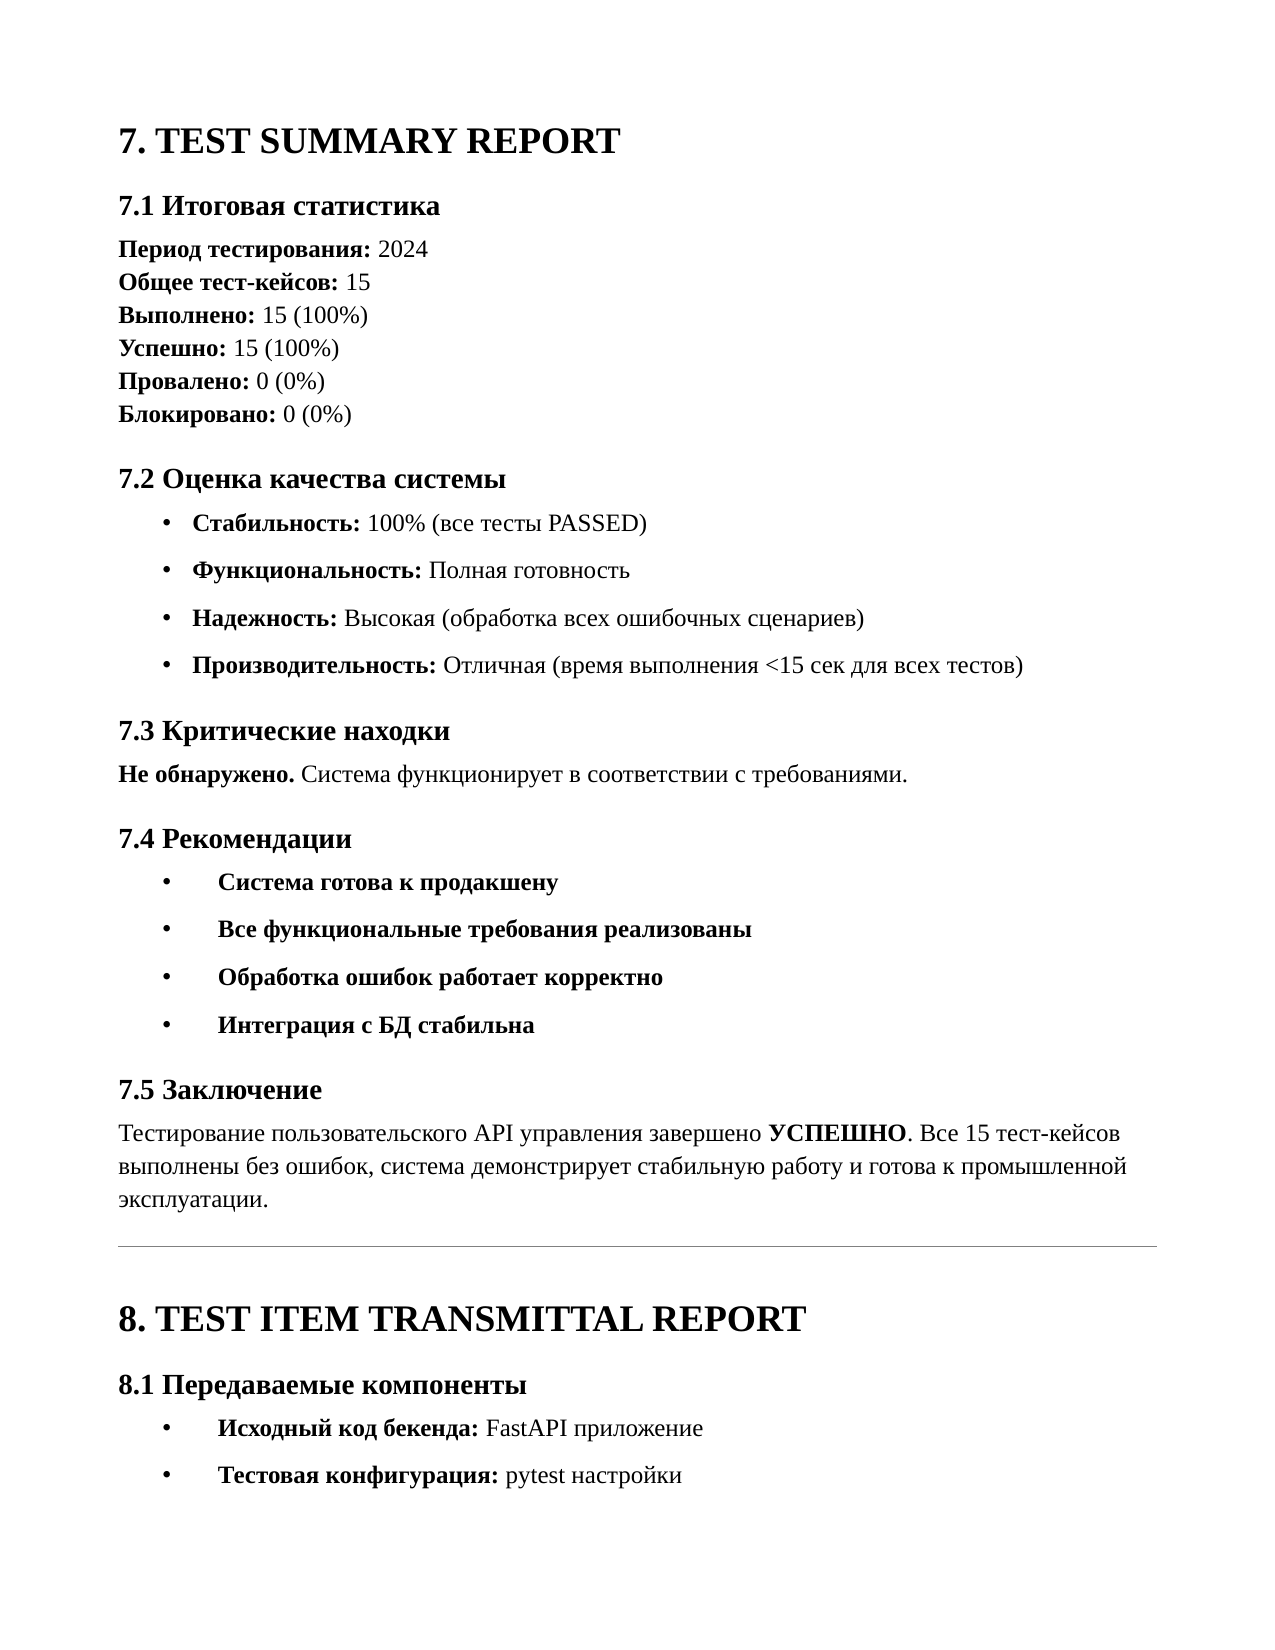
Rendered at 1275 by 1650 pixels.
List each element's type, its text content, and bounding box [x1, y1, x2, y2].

list ✅ Все функциональные требования реализованы [162, 914, 1157, 943]
text Тестирование пользовательского API управления завершено УСПЕШНО. Все 15 тест-кейсов выполнены без ошибок, система демонстрирует стабильную работу и готова к промышленной эксплуатации. [118, 1118, 1157, 1213]
list Надежность: Высокая (обработка всех ошибочных сценариев) [162, 603, 1157, 632]
text Не обнаружено. Система функционирует в соответствии с требованиями. [118, 759, 1157, 787]
list ✅ Система готова к продакшену [162, 867, 1157, 896]
text Период тестирования: 2024 Общее тест-кейсов: 15 Выполнено: 15 (100%) Успешно: 15 (100%) Провалено: 0 (0%) Блокировано: 0 (0%) [118, 234, 1157, 428]
subtitle 7.5 Заключение [118, 1072, 1157, 1106]
list ✅ Интеграция с БД стабильна [162, 1010, 1157, 1038]
list Производительность: Отличная (время выполнения <15 сек для всех тестов) [162, 651, 1157, 679]
subtitle 7.2 Оценка качества системы [118, 462, 1157, 495]
list Функциональность: Полная готовность [162, 555, 1157, 584]
subtitle 7.1 Итоговая статистика [118, 188, 1157, 222]
list ✅ Тестовая конфигурация: pytest настройки [162, 1461, 1157, 1489]
list ✅ Обработка ошибок работает корректно [162, 962, 1157, 991]
subtitle 8. TEST ITEM TRANSMITTAL REPORT [118, 1297, 1157, 1340]
subtitle 8.1 Передаваемые компоненты [118, 1367, 1157, 1401]
list Стабильность: 100% (все тесты PASSED) [162, 508, 1157, 536]
subtitle 7.3 Критические находки [118, 713, 1157, 746]
list ✅ Исходный код бекенда: FastAPI приложение [162, 1413, 1157, 1442]
subtitle 7.4 Рекомендации [118, 821, 1157, 854]
subtitle 7. TEST SUMMARY REPORT [118, 118, 1157, 161]
